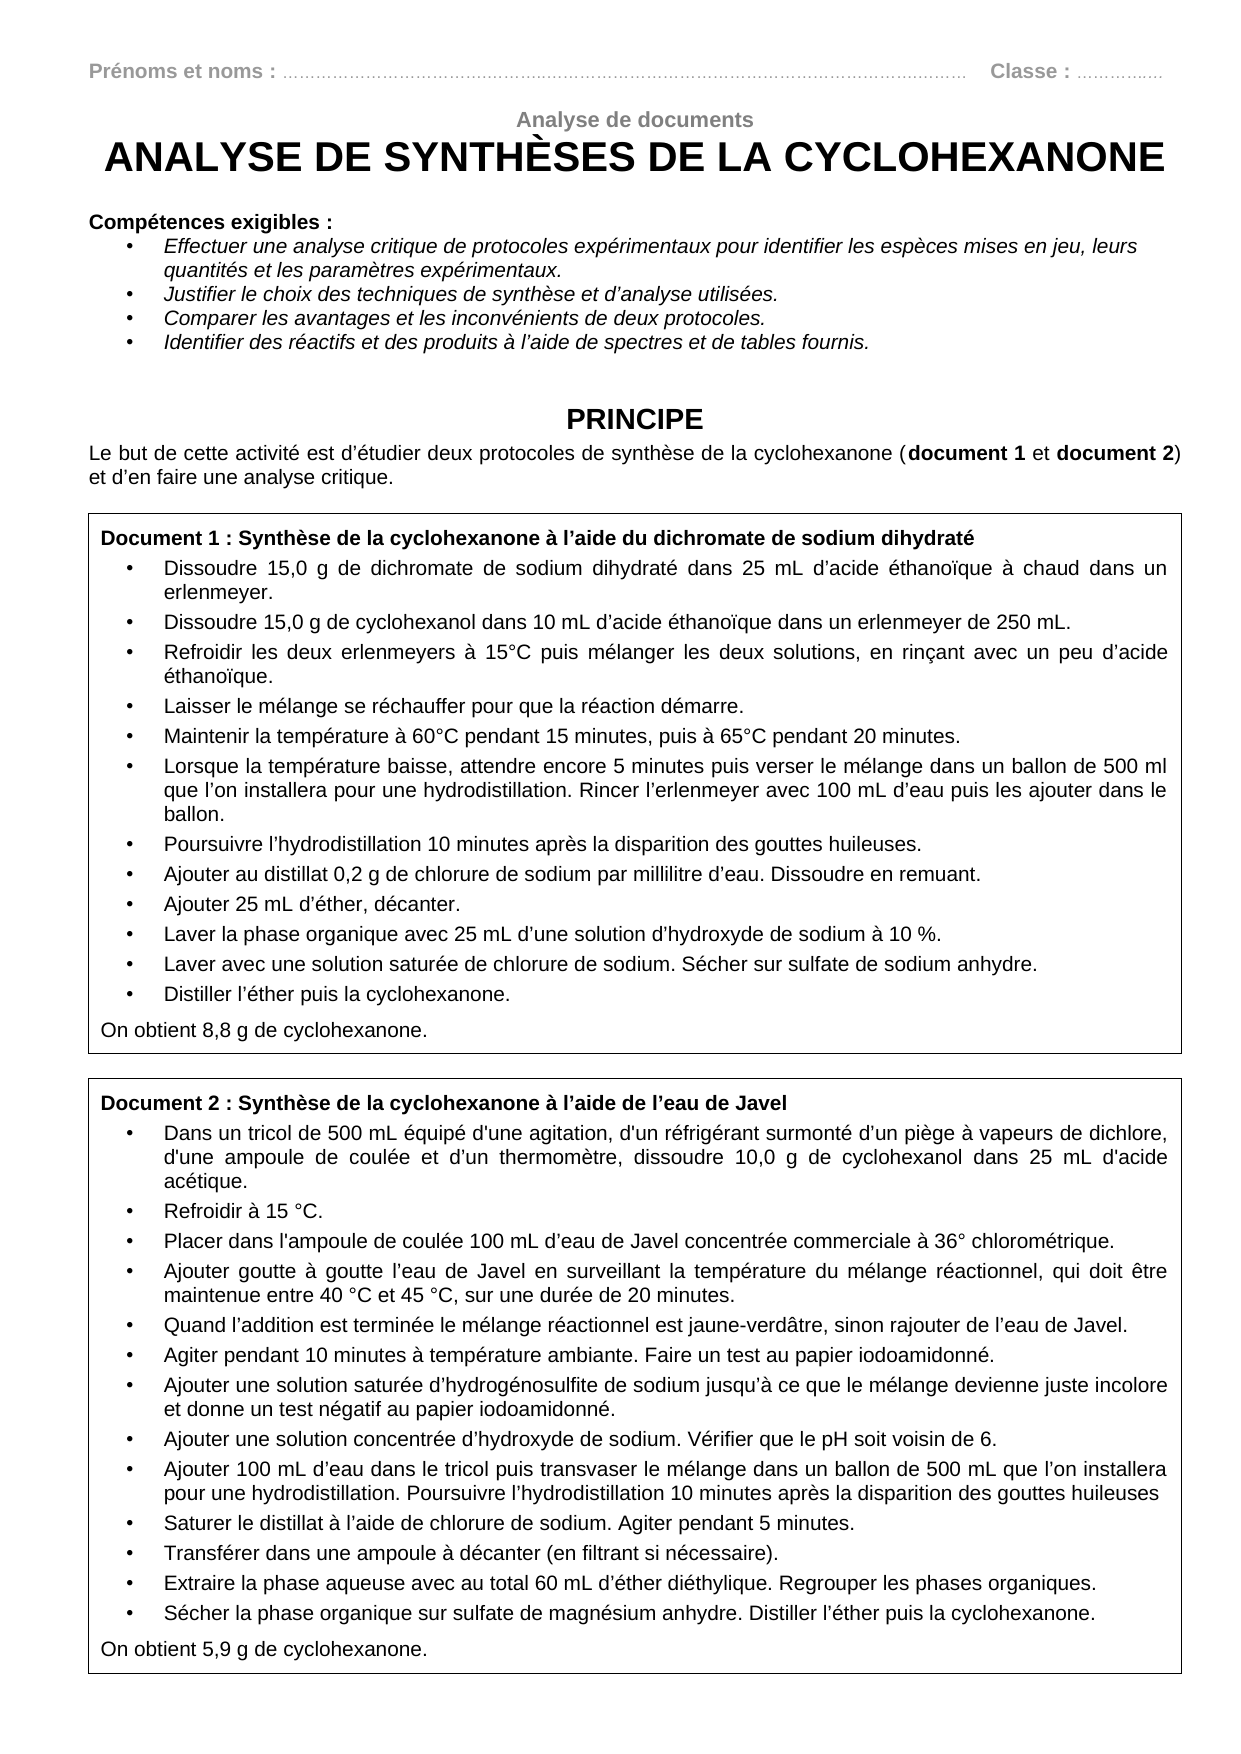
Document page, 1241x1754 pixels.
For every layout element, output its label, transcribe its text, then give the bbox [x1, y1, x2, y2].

table_header Document 2 : Synthèse de la cyclohexanone à l’aide de l’eau de Javel Dans un tricol de 500 mL équipé d'une agitation, d'un réfrigérant surmonté d’un piège à vapeurs de dichlore, d'une ampoule de coulée et d’un thermomètre, dissoudre 10,0 g de cyclohexanol dans 25 mL d'acide acétique. Refroidir à 15 °C. Placer dans l'ampoule de coulée 100 mL d’eau de Javel concentrée commerciale à 36° chlorométrique. Ajouter goutte à goutte l’eau de Javel en surveillant la température du mélange réactionnel, qui doit être maintenue entre 40 °C et 45 °C, sur une durée de 20 minutes. Quand l’addition est terminée le mélange réactionnel est jaune-verdâtre, sinon rajouter de l’eau de Javel. Agiter pendant 10 minutes à température ambiante. Faire un test au papier iodoamidonné. Ajouter une solution saturée d’hydrogénosulfite de sodium jusqu’à ce que le mélange devienne juste incolore et donne un test négatif au papier iodoamidonné. Ajouter une solution concentrée d’hydroxyde de sodium. Vérifier que le pH soit voisin de 6. Ajouter 100 mL d’eau dans le tricol puis transvaser le mélange dans un ballon de 500 mL que l’on installera pour une hydrodistillation. Poursuivre l’hydrodistillation 10 minutes après la disparition des gouttes huileuses Saturer le distillat à l’aide de chlorure de sodium. Agiter pendant 5 minutes. Transférer dans une ampoule à décanter (en filtrant si nécessaire). Extraire la phase aqueuse avec au total 60 mL d’éther diéthylique. Regrouper les phases organiques. Sécher la phase organique sur sulfate de magnésium anhydre. Distiller l’éther puis la cyclohexanone. On obtient 5,9 g de cyclohexanone. [89, 1079, 1181, 1672]
text Compétences exigibles : [88, 209, 1181, 233]
list Comparer les avantages et les inconvénients de deux protocoles. [126, 306, 1181, 330]
list Justifier le choix des techniques de synthèse et d’analyse utilisées. [126, 282, 1181, 306]
text Principe [88, 402, 1181, 435]
list Effectuer une analyse critique de protocoles expérimentaux pour identifier les espèces mises en jeu, leurs quantités et les paramètres expérimentaux. [126, 233, 1181, 282]
text Le but de cette activité est d’étudier deux protocoles de synthèse de la cyclohexanone (document 1 et document 2) et d’en faire une analyse critique. [88, 441, 1181, 489]
list Identifier des réactifs et des produits à l’aide de spectres et de tables fournis. [126, 330, 1181, 354]
text Analyse de documents [88, 107, 1181, 132]
table_header Document 1 : Synthèse de la cyclohexanone à l’aide du dichromate de sodium dihydraté Dissoudre 15,0 g de dichromate de sodium dihydraté dans 25 mL d’acide éthanoïque à chaud dans un erlenmeyer. Dissoudre 15,0 g de cyclohexanol dans 10 mL d’acide éthanoïque dans un erlenmeyer de 250 mL. Refroidir les deux erlenmeyers à 15°C puis mélanger les deux solutions, en rinçant avec un peu d’acide éthanoïque. Laisser le mélange se réchauffer pour que la réaction démarre. Maintenir la température à 60°C pendant 15 minutes, puis à 65°C pendant 20 minutes. Lorsque la température baisse, attendre encore 5 minutes puis verser le mélange dans un ballon de 500 ml que l’on installera pour une hydrodistillation. Rincer l’erlenmeyer avec 100 mL d’eau puis les ajouter dans le ballon. Poursuivre l’hydrodistillation 10 minutes après la disparition des gouttes huileuses. Ajouter au distillat 0,2 g de chlorure de sodium par millilitre d’eau. Dissoudre en remuant. Ajouter 25 mL d’éther, décanter. Laver la phase organique avec 25 mL d’une solution d’hydroxyde de sodium à 10 %. Laver avec une solution saturée de chlorure de sodium. Sécher sur sulfate de sodium anhydre. Distiller l’éther puis la cyclohexanone. On obtient 8,8 g de cyclohexanone. [89, 514, 1181, 1053]
text Prénoms et noms : ……………………………….………..………………………………………………………….……… Classe : ………….… [88, 59, 1181, 83]
text Analyse de synthèses de la cyclohexanone [88, 132, 1181, 180]
